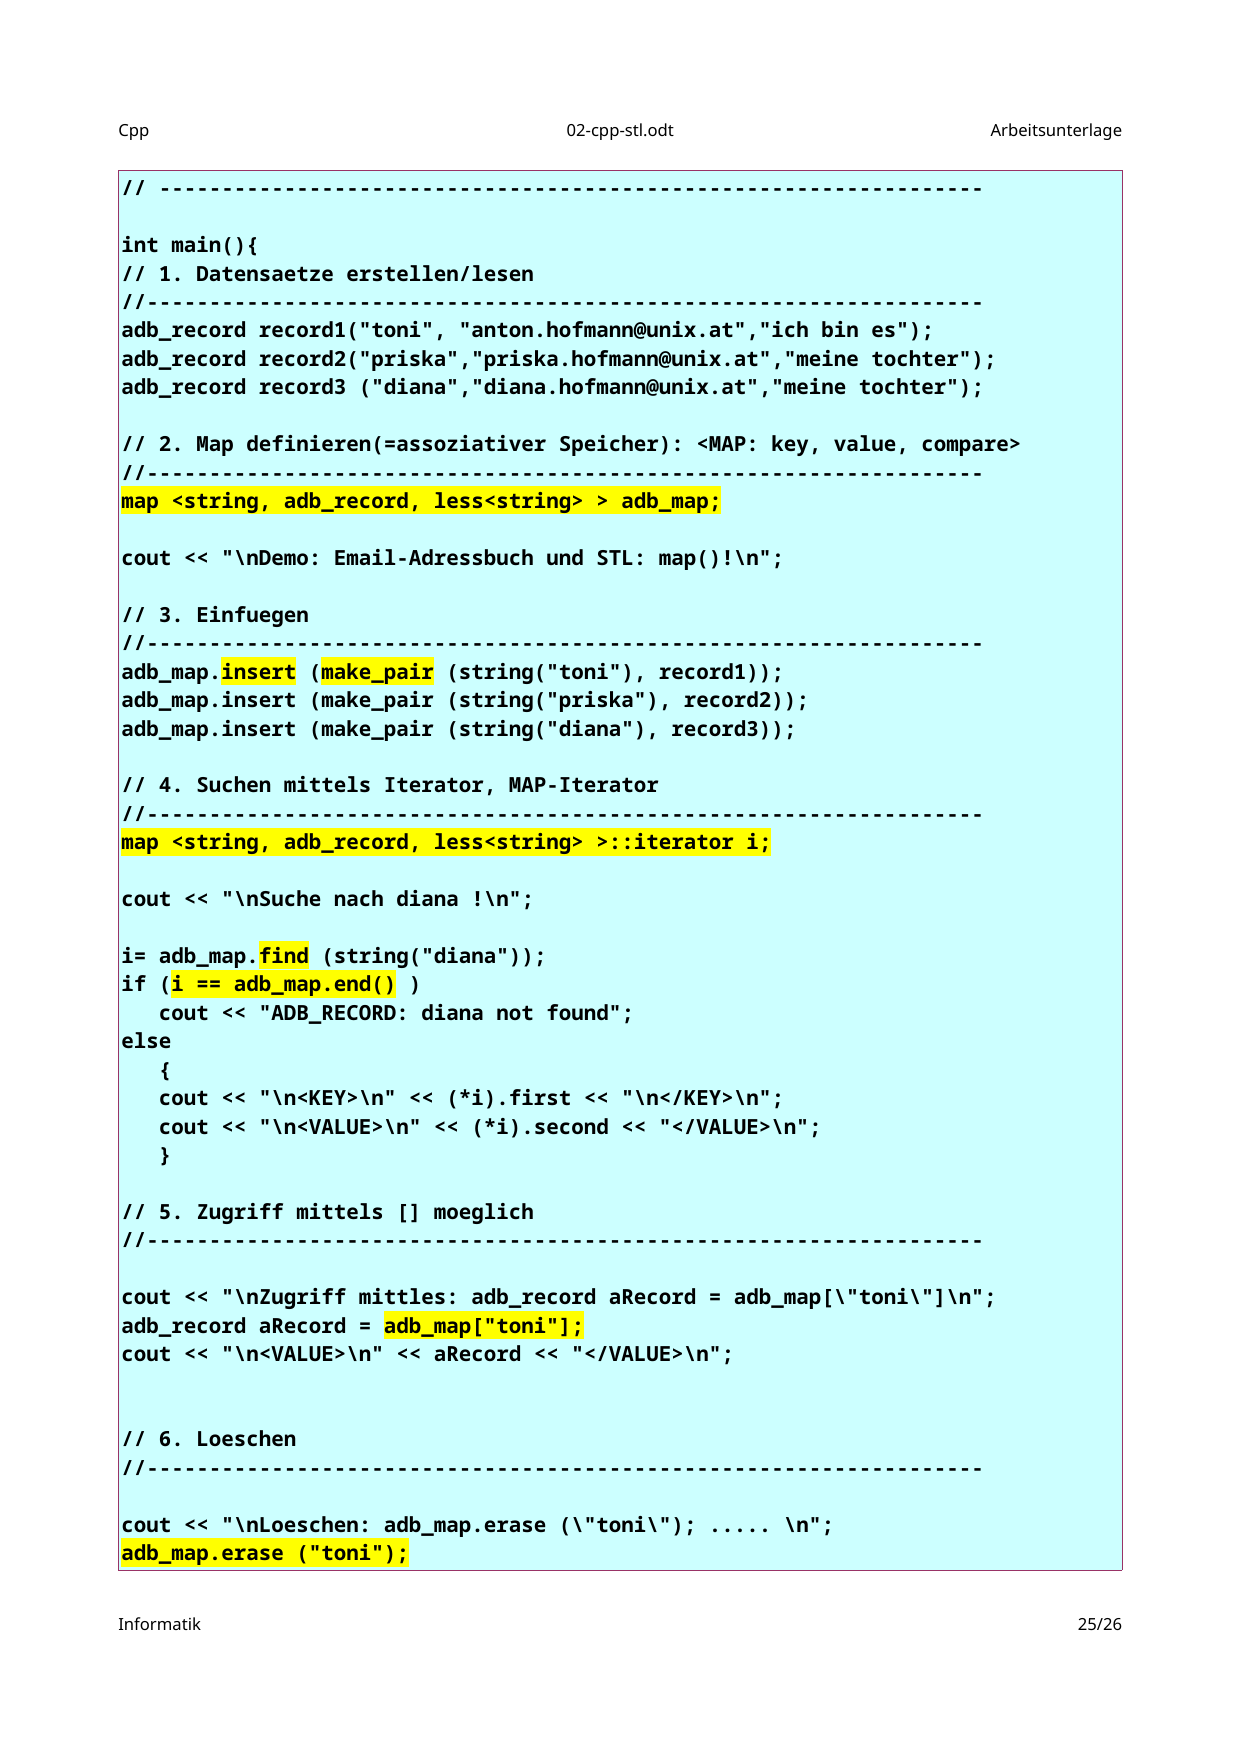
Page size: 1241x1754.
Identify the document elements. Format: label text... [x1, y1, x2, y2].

text cout << "\n<KEY>\n" << (*i).first << "\n</KEY>\n"; [119, 1080, 1122, 1109]
text adb_map.insert (make_pair (string("diana"), record3)); [119, 711, 1122, 739]
text adb_record record3 ("diana","diana.hofmann@unix.at","meine tochter"); [119, 369, 1122, 398]
text int main(){ [119, 227, 1122, 256]
text //------------------------------------------------------------------- [119, 284, 1122, 312]
text i= adb_map.find (string("diana")); [119, 938, 1122, 967]
text adb_record record2("priska","priska.hofmann@unix.at","meine tochter"); [119, 341, 1122, 369]
text // 5. Zugriff mittels [] moeglich [119, 1194, 1122, 1222]
text // 2. Map definieren(=assoziativer Speicher): <MAP: key, value, compare> [119, 426, 1122, 455]
text // 6. Loeschen [119, 1422, 1122, 1450]
text cout << "ADB_RECORD: diana not found"; [119, 995, 1122, 1023]
text // 4. Suchen mittels Iterator, MAP-Iterator [119, 767, 1122, 796]
text map <string, adb_record, less<string> >::iterator i; [119, 824, 1122, 853]
text adb_map.insert (make_pair (string("priska"), record2)); [119, 682, 1122, 711]
text // ------------------------------------------------------------------ [119, 171, 1122, 199]
text else [119, 1023, 1122, 1052]
text adb_record record1("toni", "anton.hofmann@unix.at","ich bin es"); [119, 312, 1122, 341]
text cout << "\nSuche nach diana !\n"; [119, 881, 1122, 910]
text cout << "\nZugriff mittles: adb_record aRecord = adb_map[\"toni\"]\n"; [119, 1279, 1122, 1308]
text cout << "\n<VALUE>\n" << (*i).second << "</VALUE>\n"; [119, 1109, 1122, 1137]
text //------------------------------------------------------------------- [119, 455, 1122, 483]
text cout << "\nDemo: Email-Adressbuch und STL: map()!\n"; [119, 540, 1122, 568]
text map <string, adb_record, less<string> > adb_map; [119, 483, 1122, 512]
text //------------------------------------------------------------------- [119, 625, 1122, 654]
text adb_map.insert (make_pair (string("toni"), record1)); [119, 654, 1122, 682]
text adb_map.erase ("toni"); [119, 1535, 1122, 1570]
text // 1. Datensaetze erstellen/lesen [119, 256, 1122, 284]
text //------------------------------------------------------------------- [119, 1450, 1122, 1478]
text adb_record aRecord = adb_map["toni"]; [119, 1308, 1122, 1336]
text cout << "\n<VALUE>\n" << aRecord << "</VALUE>\n"; [119, 1336, 1122, 1365]
text // 3. Einfuegen [119, 597, 1122, 625]
text //------------------------------------------------------------------- [119, 796, 1122, 824]
text cout << "\nLoeschen: adb_map.erase (\"toni\"); ..... \n"; [119, 1507, 1122, 1535]
text if (i == adb_map.end() ) [119, 967, 1122, 995]
text { [119, 1052, 1122, 1080]
text //------------------------------------------------------------------- [119, 1222, 1122, 1251]
text } [119, 1137, 1122, 1166]
